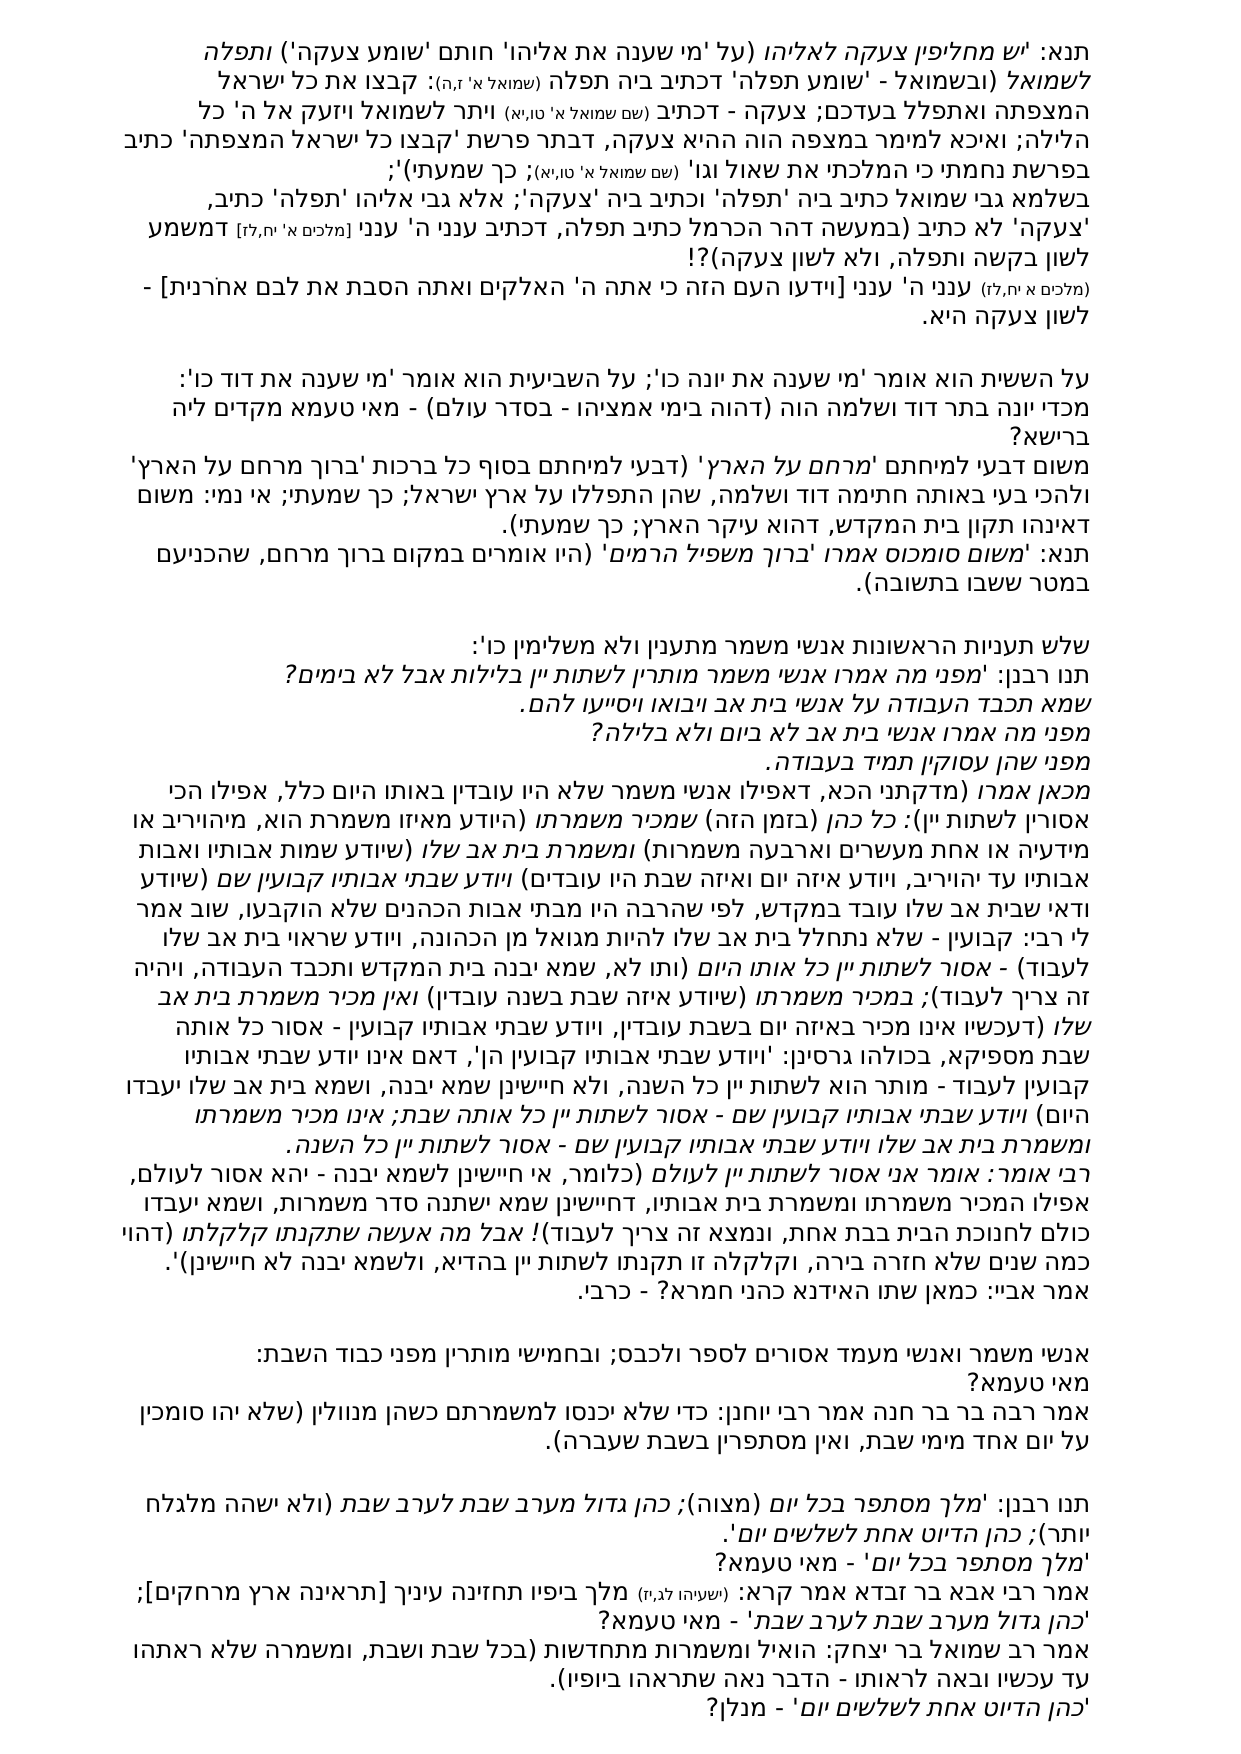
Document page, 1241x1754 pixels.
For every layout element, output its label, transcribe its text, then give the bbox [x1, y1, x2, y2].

text תנו רבנן: 'מפני מה אמרו אנשי משמר מותרין לשתות יין בלילות אבל לא בימים? [120, 661, 1090, 689]
text אמר רב שמואל בר יצחק: הואיל ומשמרות מתחדשות (בכל שבת ושבת, ומשמרה שלא ראתהו עד עכשיו ובאה לראותו - הדבר נאה שתראהו ביופיו). [120, 1635, 1090, 1693]
text מאי טעמא? [120, 1368, 1090, 1397]
text (מלכים א יח,לז) ענני ה' ענני [וידעו העם הזה כי אתה ה' האלקים ואתה הסבת את לבם אחֹרנית] - לשון צעקה היא. [120, 272, 1090, 330]
text רבי אומר: אומר אני אסור לשתות יין לעולם (כלומר, אי חיישינן לשמא יבנה - יהא אסור לעולם, אפילו המכיר משמרתו ומשמרת בית אבותיו, דחיישינן שמא ישתנה סדר משמרות, ושמא יעבדו כולם לחנוכת הבית בבת אחת, ונמצא זה צריך לעבוד)! אבל מה אעשה שתקנתו קלקלתו (דהוי כמה שנים שלא חזרה בירה, וקלקלה זו תקנתו לשתות יין בהדיא, ולשמא יבנה לא חיישינן)'. [120, 1159, 1090, 1276]
text תנא: 'יש מחליפין צעקה לאליהו (על 'מי שענה את אליהו' חותם 'שומע צעקה') ותפלה לשמואל (ובשמואל - 'שומע תפלה' דכתיב ביה תפלה (שמואל א' ז,ה): קבצו את כל ישראל המצפתה ואתפלל בעדכם; צעקה - דכתיב (שם שמואל א' טו,יא) ויתר לשמואל ויזעק אל ה' כל הלילה; ואיכא למימר במצפה הוה ההיא צעקה, דבתר פרשת 'קבצו כל ישראל המצפתה' כתיב בפרשת נחמתי כי המלכתי את שאול וגו' (שם שמואל א' טו,יא); כך שמעתי)'; [120, 37, 1090, 184]
text מכדי יונה בתר דוד ושלמה הוה (דהוה בימי אמציהו - בסדר עולם) - מאי טעמא מקדים ליה ברישא? [120, 393, 1090, 451]
text תנו רבנן: 'מלך מסתפר בכל יום (מצוה); כהן גדול מערב שבת לערב שבת (ולא ישהה מלגלח יותר); כהן הדיוט אחת לשלשים יום'. [120, 1490, 1090, 1548]
text מפני מה אמרו אנשי בית אב לא ביום ולא בלילה? [120, 718, 1090, 747]
text אמר רבה בר בר חנה אמר רבי יוחנן: כדי שלא יכנסו למשמרתם כשהן מנוולין (שלא יהו סומכין על יום אחד מימי שבת, ואין מסתפרין בשבת שעברה). [120, 1397, 1090, 1456]
text מפני שהן עסוקין תמיד בעבודה. [120, 747, 1090, 776]
text תנא: 'משום סומכוס אמרו 'ברוך משפיל הרמים' (היו אומרים במקום ברוך מרחם, שהכניעם במטר ששבו בתשובה). [120, 539, 1090, 598]
text 'כהן הדיוט אחת לשלשים יום' - מנלן? [120, 1693, 1090, 1722]
text בשלמא גבי שמואל כתיב ביה 'תפלה' וכתיב ביה 'צעקה'; אלא גבי אליהו 'תפלה' כתיב, 'צעקה' לא כתיב (במעשה דהר הכרמל כתיב תפלה, דכתיב ענני ה' ענני [מלכים א' יח,לז] דמשמע לשון בקשה ותפלה, ולא לשון צעקה)?! [120, 184, 1090, 272]
text אנשי משמר ואנשי מעמד אסורים לספר ולכבס; ובחמישי מותרין מפני כבוד השבת: [120, 1339, 1090, 1368]
text 'כהן גדול מערב שבת לערב שבת' - מאי טעמא? [120, 1606, 1090, 1635]
text על הששית הוא אומר 'מי שענה את יונה כו'; על השביעית הוא אומר 'מי שענה את דוד כו': [120, 364, 1090, 393]
text שמא תכבד העבודה על אנשי בית אב ויבואו ויסייעו להם. [120, 689, 1090, 718]
text 'מלך מסתפר בכל יום' - מאי טעמא? [120, 1548, 1090, 1577]
text מכאן אמרו (מדקתני הכא, דאפילו אנשי משמר שלא היו עובדין באותו היום כלל, אפילו הכי אסורין לשתות יין): כל כהן (בזמן הזה) שמכיר משמרתו (היודע מאיזו משמרת הוא, מיהויריב או מידעיה או אחת מעשרים וארבעה משמרות) ומשמרת בית אב שלו (שיודע שמות אבותיו ואבות אבותיו עד יהויריב, ויודע איזה יום ואיזה שבת היו עובדים) ויודע שבתי אבותיו קבועין שם (שיודע ודאי שבית אב שלו עובד במקדש, לפי שהרבה היו מבתי אבות הכהנים שלא הוקבעו, שוב אמר לי רבי: קבועין - שלא נתחלל בית אב שלו להיות מגואל מן הכהונה, ויודע שראוי בית אב שלו לעבוד) - אסור לשתות יין כל אותו היום (ותו לא, שמא יבנה בית המקדש ותכבד העבודה, ויהיה זה צריך לעבוד); במכיר משמרתו (שיודע איזה שבת בשנה עובדין) ואין מכיר משמרת בית אב שלו (דעכשיו אינו מכיר באיזה יום בשבת עובדין, ויודע שבתי אבותיו קבועין - אסור כל אותה שבת מספיקא, בכולהו גרסינן: 'ויודע שבתי אבותיו קבועין הן', דאם אינו יודע שבתי אבותיו קבועין לעבוד - מותר הוא לשתות יין כל השנה, ולא חיישינן שמא יבנה, ושמא בית אב שלו יעבדו היום) ויודע שבתי אבותיו קבועין שם - אסור לשתות יין כל אותה שבת; אינו מכיר משמרתו ומשמרת בית אב שלו ויודע שבתי אבותיו קבועין שם - אסור לשתות יין כל השנה. [120, 776, 1090, 1159]
text שלש תעניות הראשונות אנשי משמר מתענין ולא משלימין כו': [120, 632, 1090, 661]
text אמר רבי אבא בר זבדא אמר קרא: (ישעיהו לג,יז) מלך ביפיו תחזינה עיניך [תראינה ארץ מרחקים]; [120, 1577, 1090, 1606]
text אמר אביי: כמאן שתו האידנא כהני חמרא? - כרבי. [120, 1276, 1090, 1305]
text משום דבעי למיחתם 'מרחם על הארץ' (דבעי למיחתם בסוף כל ברכות 'ברוך מרחם על הארץ' ולהכי בעי באותה חתימה דוד ושלמה, שהן התפללו על ארץ ישראל; כך שמעתי; אי נמי: משום דאינהו תקון בית המקדש, דהוא עיקר הארץ; כך שמעתי). [120, 451, 1090, 539]
